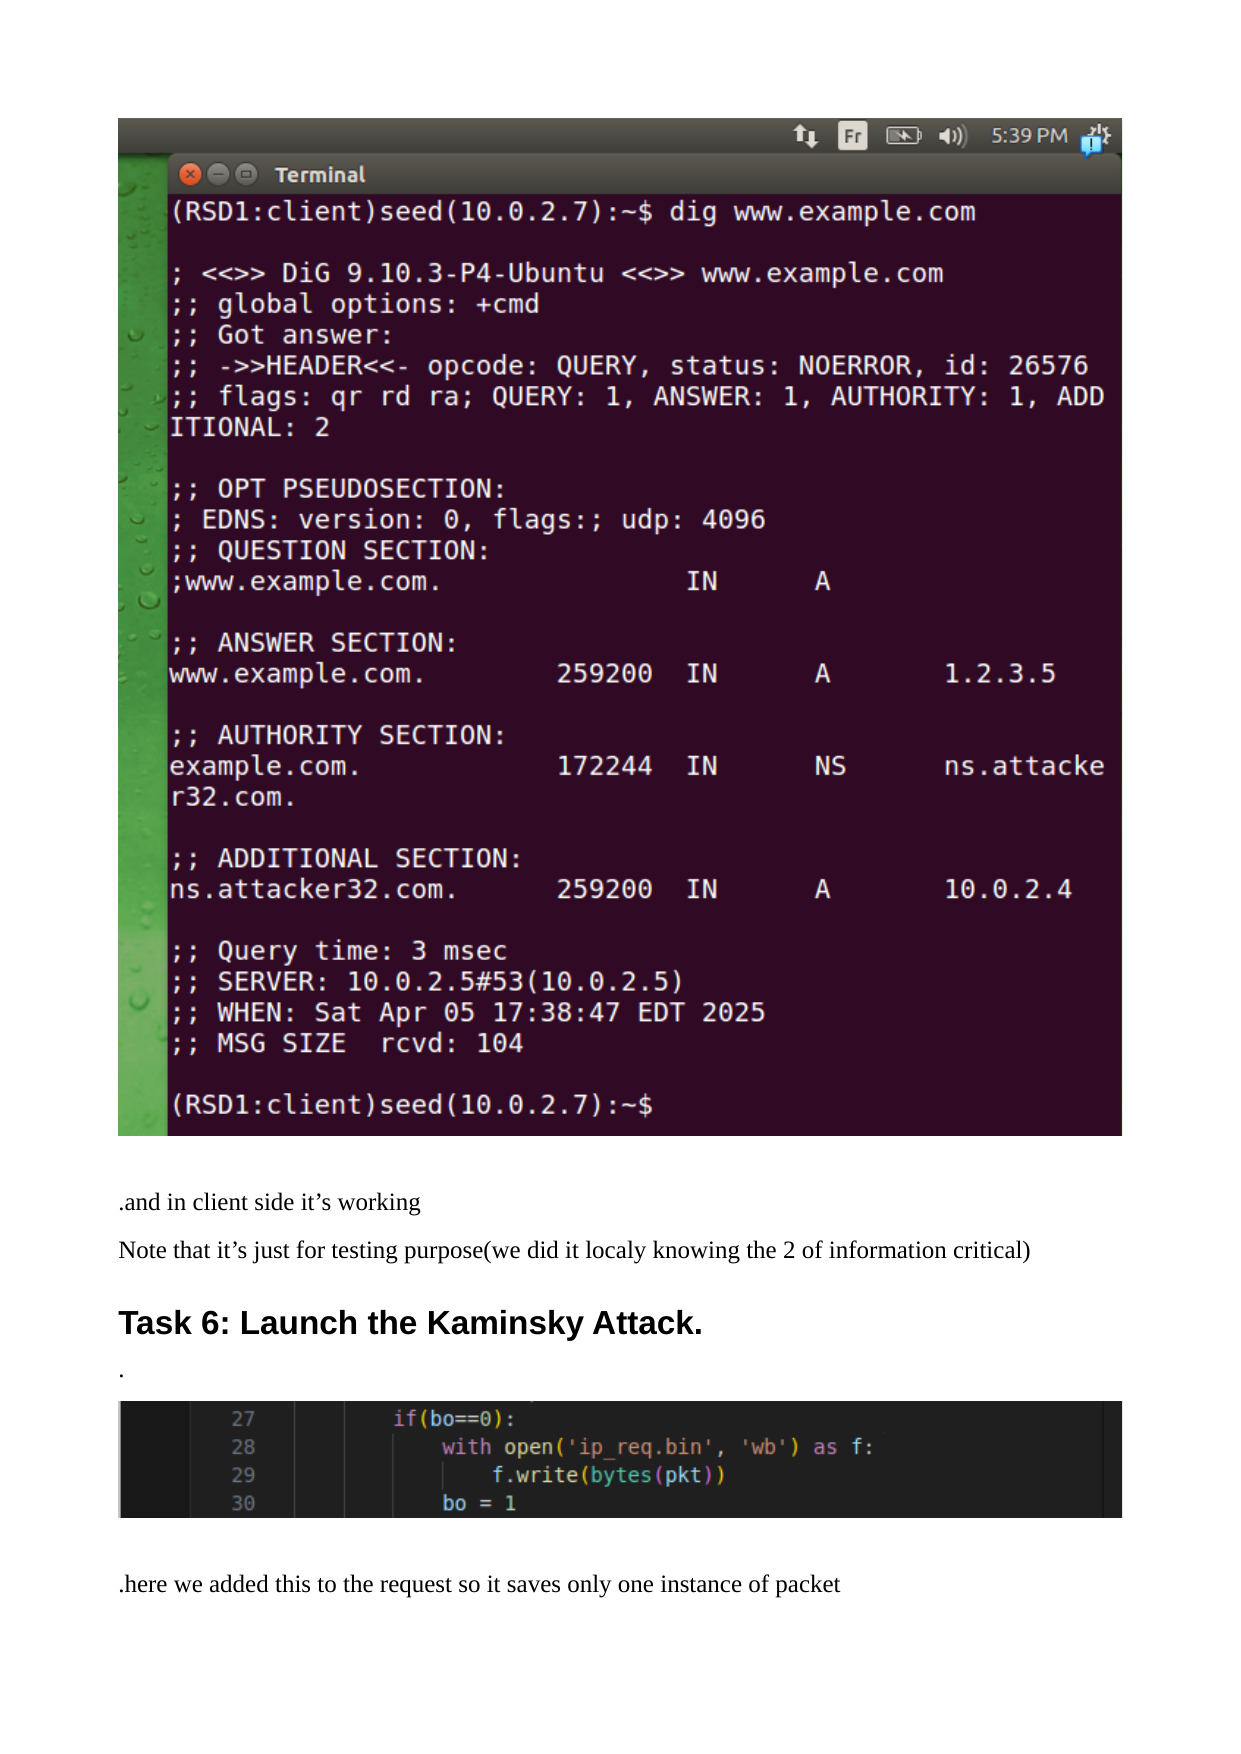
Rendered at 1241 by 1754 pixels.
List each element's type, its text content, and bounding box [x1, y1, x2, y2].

text .here we added this to the request so it saves only one instance of packet [118, 1569, 1122, 1598]
picture [118, 118, 1123, 1136]
text .and in client side it’s working [118, 1187, 1122, 1216]
text Note that it’s just for testing purpose(we did it localy knowing the 2 of information critical) [118, 1235, 1122, 1263]
subtitle Task 6: Launch the Kaminsky Attack. [118, 1303, 1122, 1342]
picture [118, 1401, 1123, 1518]
text . [118, 1354, 1122, 1383]
